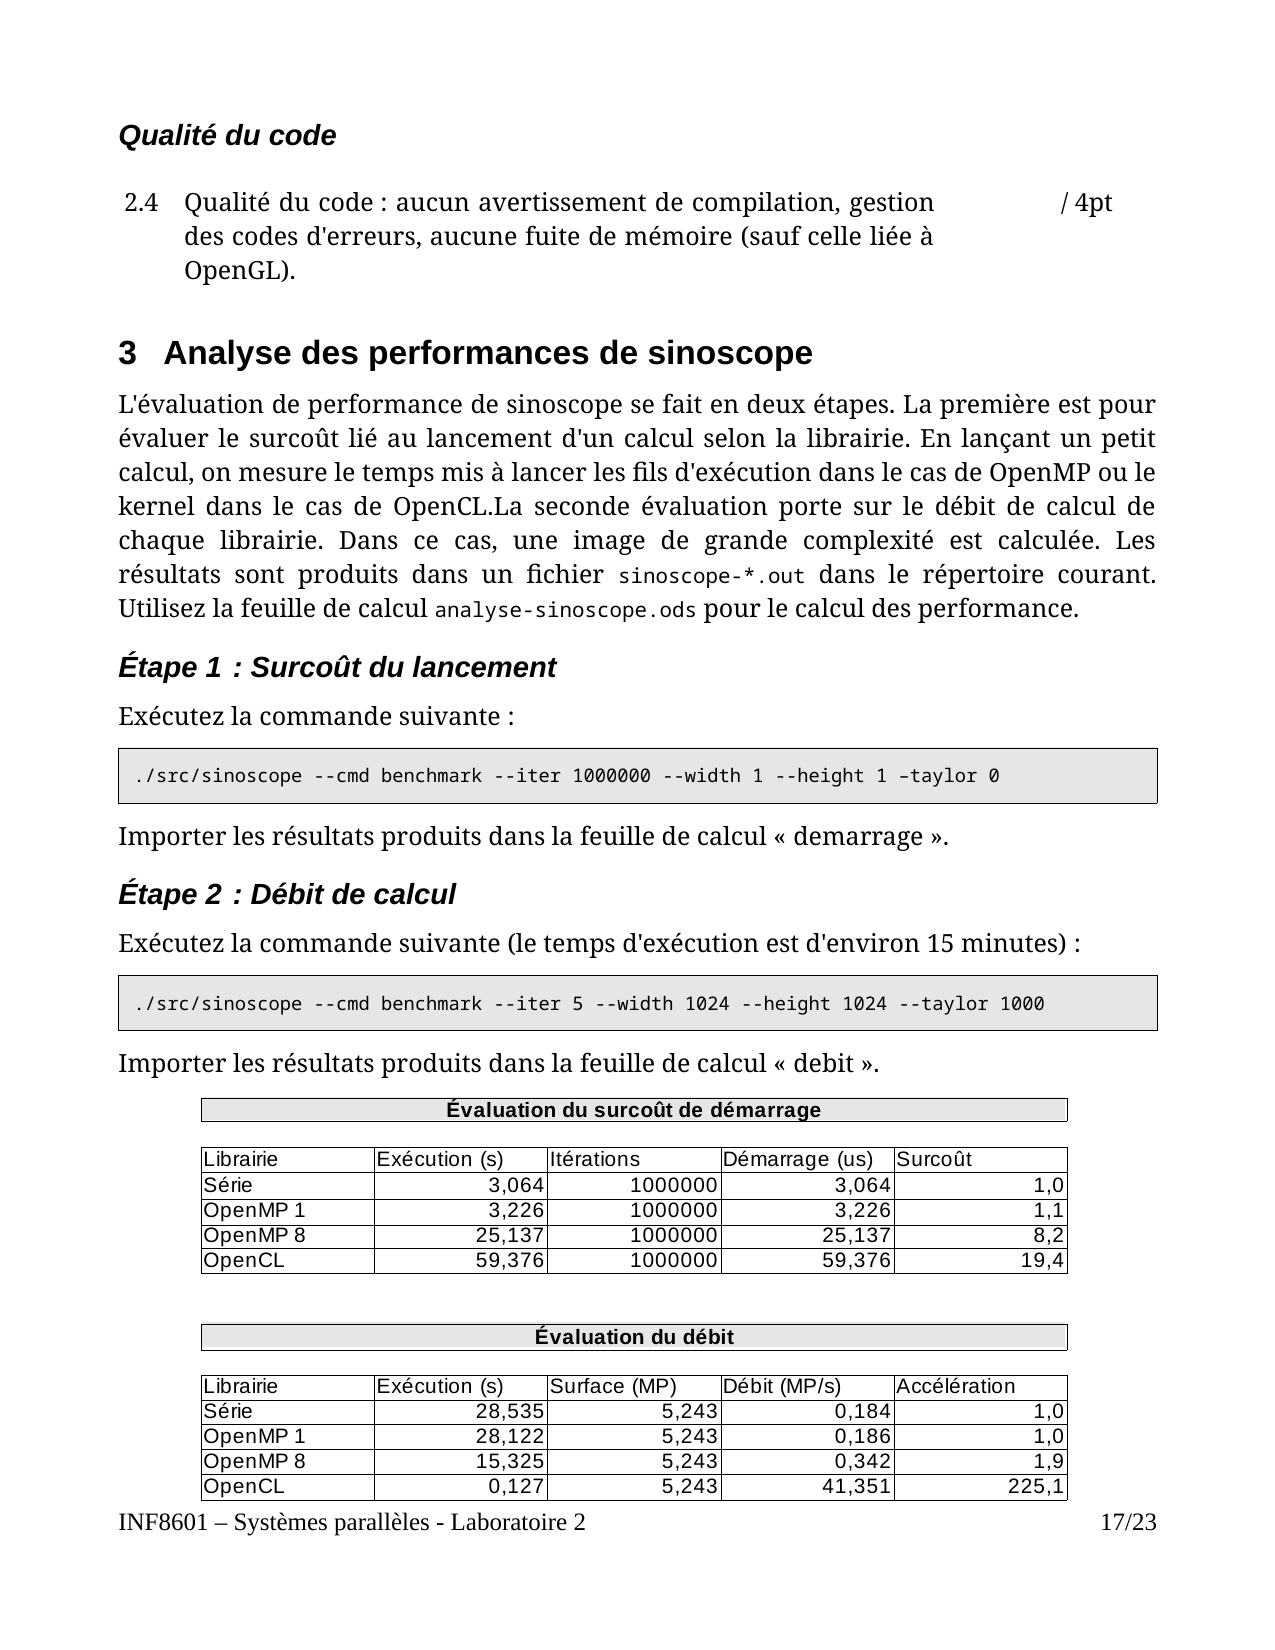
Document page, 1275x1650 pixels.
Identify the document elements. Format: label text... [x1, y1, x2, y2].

table_header [941, 164, 1049, 308]
table_header / 4pt [1049, 164, 1157, 308]
text Importer les résultats produits dans la feuille de calcul « debit ». [118, 1046, 1157, 1080]
text ./src/sinoscope --cmd benchmark --iter 1000000 --width 1 --height 1 –taylor 0 [119, 749, 1157, 803]
text L'évaluation de performance de sinoscope se fait en deux étapes. La première est pour évaluer le surcoût lié au lancement d'un calcul selon la librairie. En lançant un petit calcul, on mesure le temps mis à lancer les fils d'exécution dans le cas de OpenMP ou le kernel dans le cas de OpenCL.La seconde évaluation porte sur le débit de calcul de chaque librairie. Dans ce cas, une image de grande complexité est calculée. Les résultats sont produits dans un fichier sinoscope-*.out dans le répertoire courant. Utilisez la feuille de calcul analyse-sinoscope.ods pour le calcul des performance. [118, 386, 1157, 625]
subtitle Qualité du code [118, 118, 1157, 152]
text Exécutez la commande suivante (le temps d'exécution est d'environ 15 minutes) : [118, 926, 1157, 960]
subtitle Étape 2 : Débit de calcul [118, 877, 1157, 911]
text Importer les résultats produits dans la feuille de calcul « demarrage ». [118, 818, 1157, 852]
text ./src/sinoscope --cmd benchmark --iter 5 --width 1024 --height 1024 --taylor 1000 [119, 976, 1157, 1030]
table_header Qualité du code : aucun avertissement de compilation, gestion des codes d'erreurs, aucune fuite de mémoire (sauf celle liée à OpenGL). [118, 164, 941, 308]
subtitle Analyse des performances de sinoscope [118, 333, 1157, 371]
subtitle Étape 1 : Surcoût du lancement [118, 650, 1157, 683]
text Exécutez la commande suivante : [118, 698, 1157, 732]
